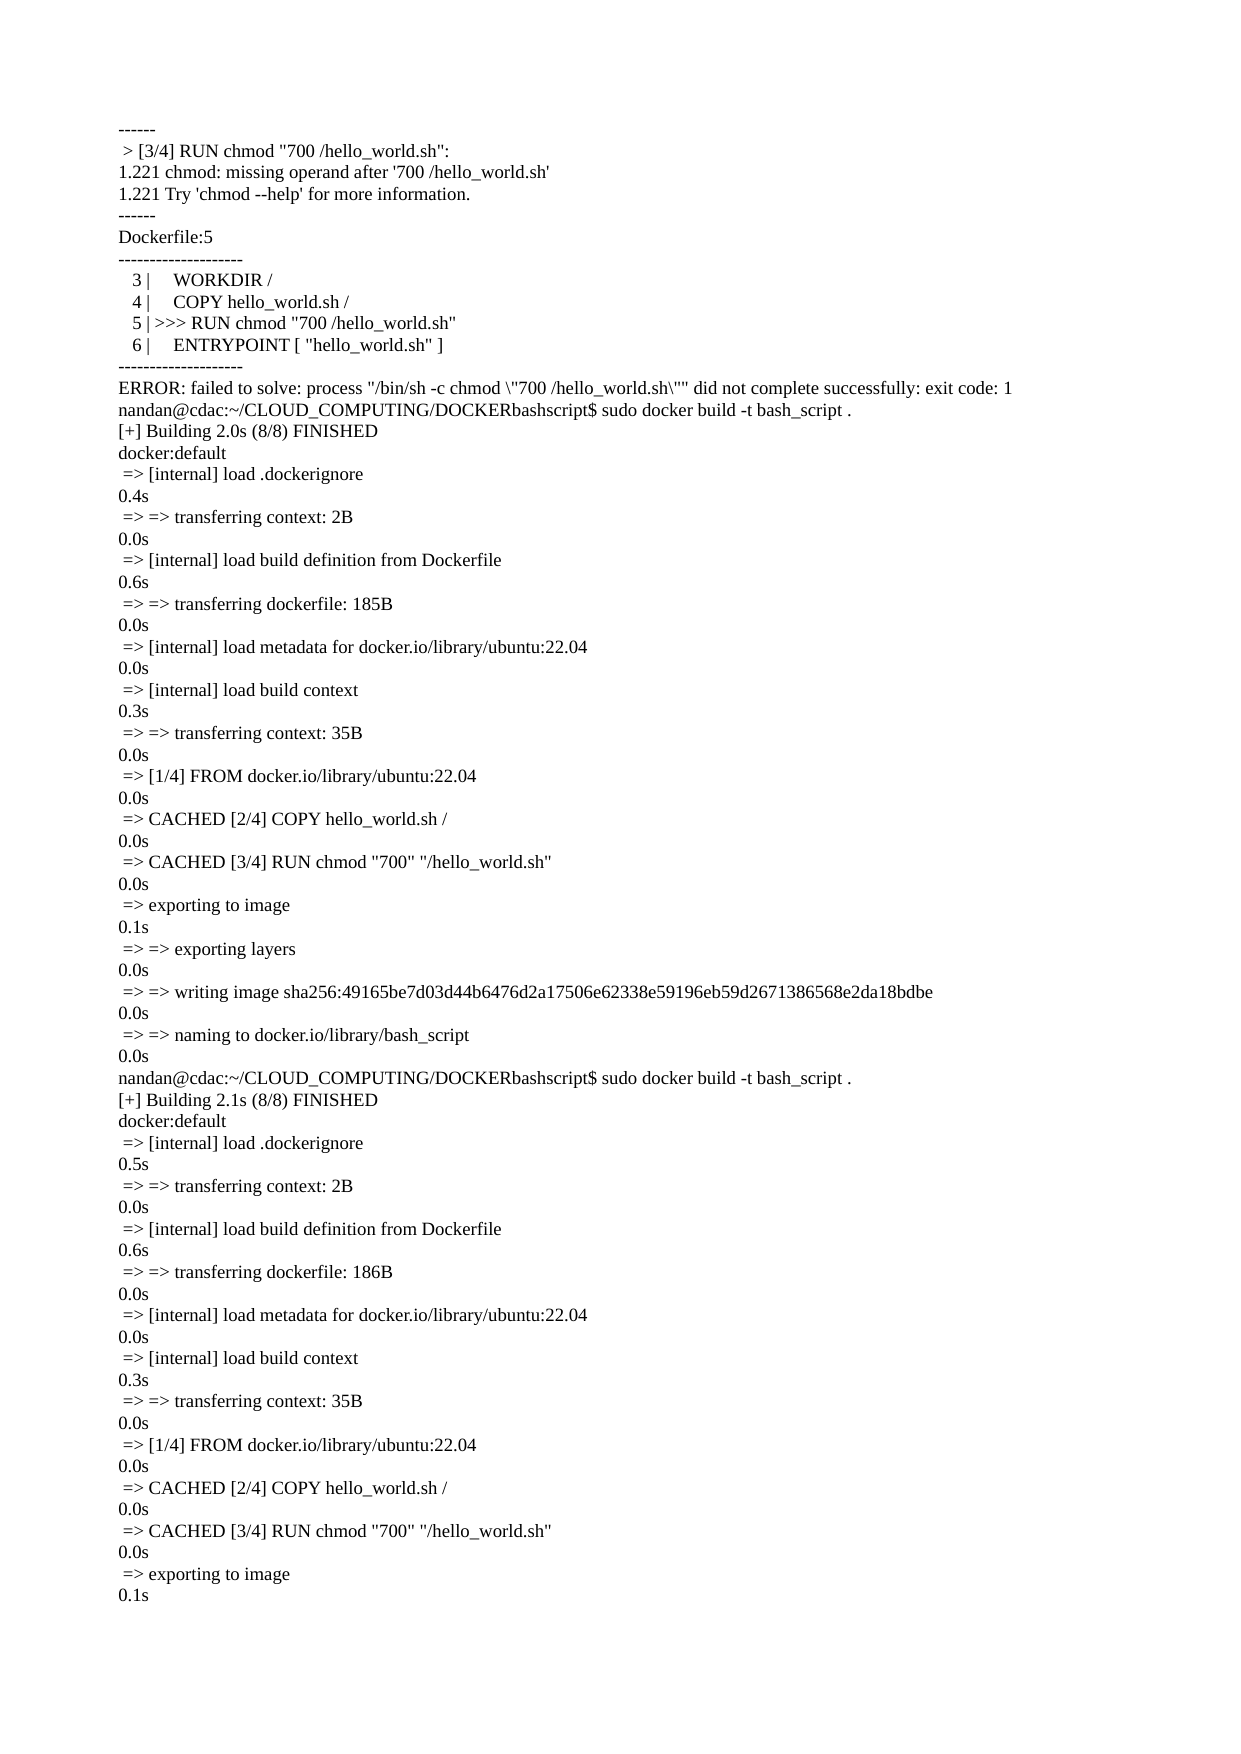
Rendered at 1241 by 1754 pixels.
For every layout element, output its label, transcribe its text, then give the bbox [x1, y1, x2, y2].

text 5 | >>> RUN chmod "700 /hello_world.sh" [118, 312, 1122, 334]
text => => transferring context: 35B 0.0s [118, 722, 1122, 765]
text -------------------- [118, 355, 1122, 377]
text => [internal] load build context 0.3s [118, 679, 1122, 722]
text [+] Building 2.1s (8/8) FINISHED docker:default [118, 1088, 1122, 1132]
text => [internal] load build definition from Dockerfile 0.6s [118, 549, 1122, 592]
text => => naming to docker.io/library/bash_script 0.0s [118, 1024, 1122, 1067]
text nandan@cdac:~/CLOUD_COMPUTING/DOCKERbashscript$ sudo docker build -t bash_script . [118, 398, 1122, 420]
text => => transferring dockerfile: 186B 0.0s [118, 1261, 1122, 1304]
text => => transferring context: 2B 0.0s [118, 506, 1122, 549]
text => CACHED [3/4] RUN chmod "700" "/hello_world.sh" 0.0s [118, 851, 1122, 894]
text > [3/4] RUN chmod "700 /hello_world.sh": [118, 140, 1122, 161]
text 6 | ENTRYPOINT [ "hello_world.sh" ] [118, 334, 1122, 355]
text => [internal] load .dockerignore 0.4s [118, 463, 1122, 506]
text ------ [118, 204, 1122, 226]
text nandan@cdac:~/CLOUD_COMPUTING/DOCKERbashscript$ sudo docker build -t bash_script . [118, 1067, 1122, 1088]
text 1.221 Try 'chmod --help' for more information. [118, 183, 1122, 204]
text => [1/4] FROM docker.io/library/ubuntu:22.04 0.0s [118, 765, 1122, 808]
text 3 | WORKDIR / [118, 269, 1122, 291]
text => => transferring context: 35B 0.0s [118, 1390, 1122, 1433]
text => CACHED [3/4] RUN chmod "700" "/hello_world.sh" 0.0s [118, 1520, 1122, 1563]
text => [1/4] FROM docker.io/library/ubuntu:22.04 0.0s [118, 1433, 1122, 1477]
text => [internal] load metadata for docker.io/library/ubuntu:22.04 0.0s [118, 1304, 1122, 1347]
text => => exporting layers 0.0s [118, 937, 1122, 981]
text [+] Building 2.0s (8/8) FINISHED docker:default [118, 420, 1122, 463]
text => [internal] load build context 0.3s [118, 1347, 1122, 1390]
text => => transferring dockerfile: 185B 0.0s [118, 592, 1122, 636]
text => exporting to image 0.1s [118, 1563, 1122, 1606]
text => [internal] load metadata for docker.io/library/ubuntu:22.04 0.0s [118, 636, 1122, 679]
text 4 | COPY hello_world.sh / [118, 291, 1122, 312]
text ERROR: failed to solve: process "/bin/sh -c chmod \"700 /hello_world.sh\"" did not complete successfully: exit code: 1 [118, 377, 1122, 398]
text => => transferring context: 2B 0.0s [118, 1175, 1122, 1218]
text => exporting to image 0.1s [118, 894, 1122, 937]
text => => writing image sha256:49165be7d03d44b6476d2a17506e62338e59196eb59d2671386568e2da18bdbe 0.0s [118, 981, 1122, 1024]
text => [internal] load .dockerignore 0.5s [118, 1132, 1122, 1175]
text -------------------- [118, 247, 1122, 269]
text => CACHED [2/4] COPY hello_world.sh / 0.0s [118, 808, 1122, 851]
text => CACHED [2/4] COPY hello_world.sh / 0.0s [118, 1477, 1122, 1520]
text ------ [118, 118, 1122, 140]
text 1.221 chmod: missing operand after '700 /hello_world.sh' [118, 161, 1122, 183]
text Dockerfile:5 [118, 226, 1122, 247]
text => [internal] load build definition from Dockerfile 0.6s [118, 1218, 1122, 1261]
